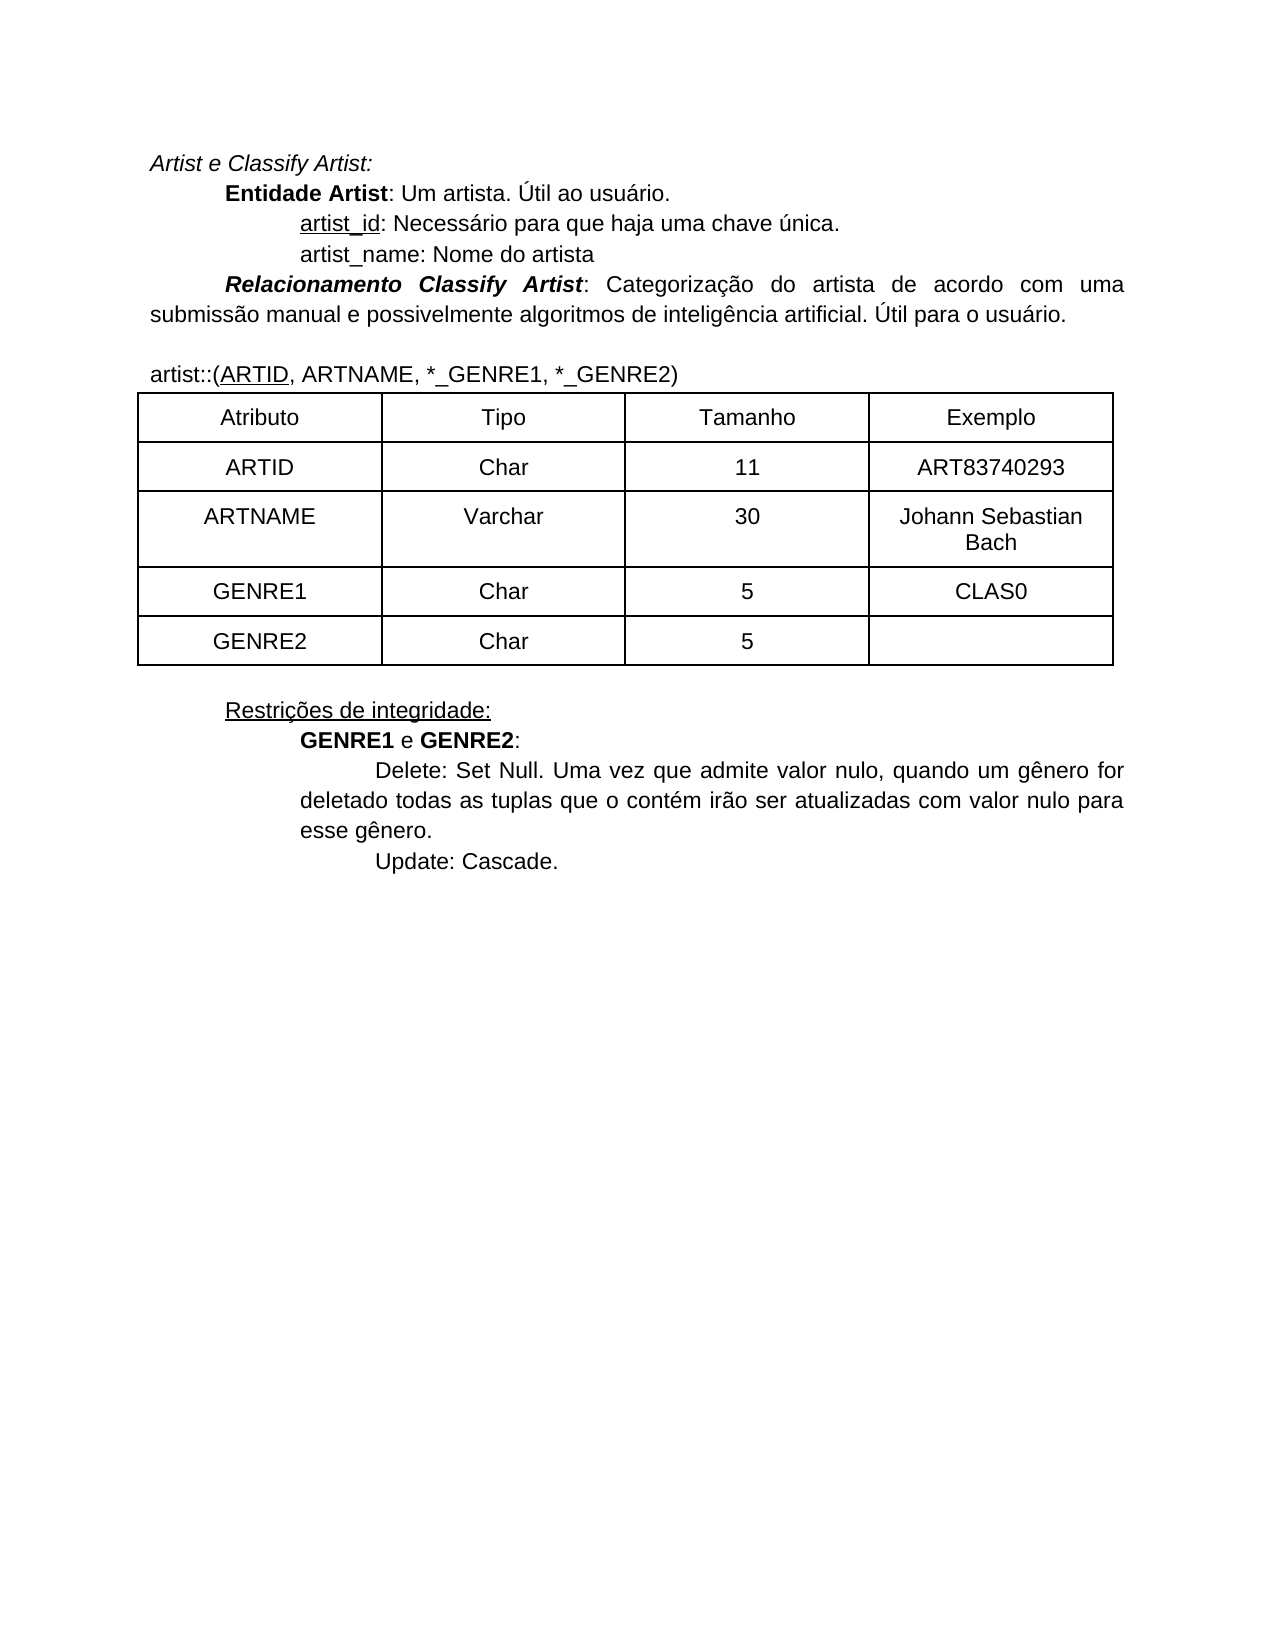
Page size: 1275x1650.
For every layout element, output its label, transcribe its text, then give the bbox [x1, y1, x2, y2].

table_cell ARTNAME [139, 492, 381, 566]
table_cell GENRE2 [139, 617, 381, 664]
table_header Exemplo [870, 394, 1112, 441]
table_cell [870, 617, 1112, 664]
table_header Tamanho [626, 394, 868, 441]
table_cell Char [383, 443, 624, 490]
table_cell GENRE1 [139, 568, 381, 615]
table_cell Varchar [383, 492, 624, 566]
table_cell 5 [626, 617, 868, 664]
table_cell ARTID [139, 443, 381, 490]
table_cell 11 [626, 443, 868, 490]
text Delete: Set Null. Uma vez que admite valor nulo, quando um gênero for deletado todas as tuplas que o contém irão ser atualizadas com valor nulo para esse gênero. [300, 757, 1125, 844]
text Entidade Artist: Um artista. Útil ao usuário. [150, 180, 1125, 207]
table_cell 30 [626, 492, 868, 566]
text Update: Cascade. [150, 848, 1125, 874]
table_header Atributo [139, 394, 381, 441]
table_cell CLAS0 [870, 568, 1112, 615]
text GENRE1 e GENRE2: [150, 727, 1125, 753]
text artist_name: Nome do artista [150, 241, 1125, 267]
table_header Tipo [383, 394, 624, 441]
table_cell Char [383, 617, 624, 664]
text artist_id: Necessário para que haja uma chave única. [150, 210, 1125, 237]
text Restrições de integridade: [150, 697, 1125, 723]
table_cell 5 [626, 568, 868, 615]
text Relacionamento Classify Artist: Categorização do artista de acordo com uma submissão manual e possivelmente algoritmos de inteligência artificial. Útil para o usuário. [150, 271, 1125, 327]
table_cell ART83740293 [870, 443, 1112, 490]
text Artist e Classify Artist: [150, 150, 1125, 176]
table_cell Johann Sebastian Bach [870, 492, 1112, 566]
text artist::(ARTID, ARTNAME, *_GENRE1, *_GENRE2) [150, 361, 1125, 388]
table_cell Char [383, 568, 624, 615]
